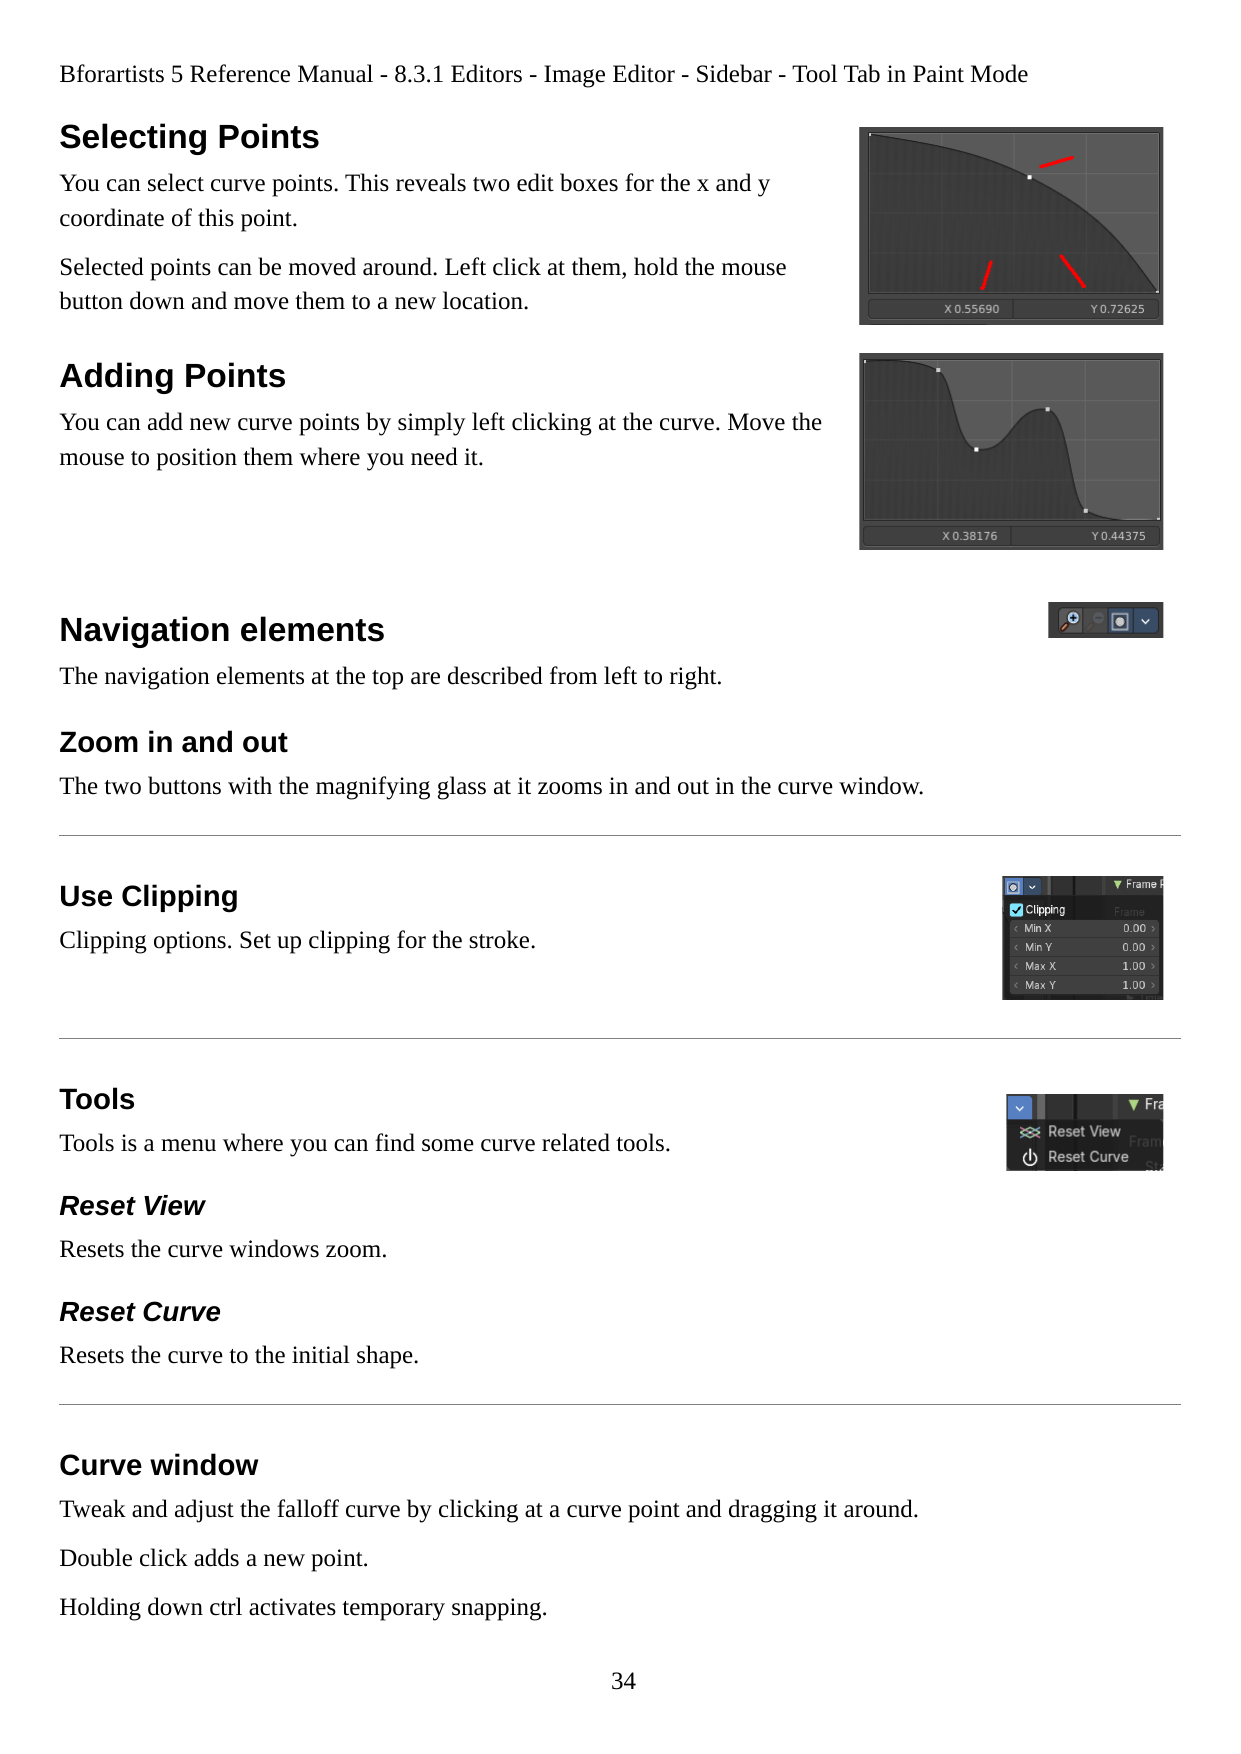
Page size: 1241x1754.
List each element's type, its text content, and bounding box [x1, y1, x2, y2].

picture [859, 353, 1164, 550]
text Clipping options. Set up clipping for the stroke. [59, 925, 1002, 954]
text Tools is a menu where you can find some curve related tools. [59, 1128, 1006, 1157]
picture [1006, 1094, 1164, 1171]
text Double click adds a new point. [59, 1543, 1181, 1572]
text Resets the curve windows zoom. [59, 1234, 1181, 1263]
subtitle Navigation elements [59, 610, 1181, 649]
subtitle Curve window [59, 1448, 1181, 1482]
text The two buttons with the magnifying glass at it zooms in and out in the curve window. [59, 771, 1181, 800]
subtitle Selecting Points [59, 117, 1181, 156]
subtitle Use Clipping [59, 879, 1002, 913]
text Resets the curve to the initial shape. [59, 1340, 1181, 1369]
subtitle [1164, 879, 1181, 913]
subtitle Reset Curve [59, 1296, 1181, 1328]
picture [1002, 876, 1164, 1000]
subtitle [1164, 356, 1181, 395]
text Tweak and adjust the falloff curve by clicking at a curve point and dragging it around. [59, 1494, 1181, 1523]
text Holding down ctrl activates temporary snapping. [59, 1592, 1181, 1621]
text You can select curve points. This reveals two edit boxes for the x and y coordinate of this point. [59, 168, 859, 232]
text The navigation elements at the top are described from left to right. [59, 661, 1181, 690]
subtitle Tools [59, 1082, 1181, 1116]
picture [1048, 602, 1164, 638]
subtitle Zoom in and out [59, 725, 1181, 758]
text You can add new curve points by simply left clicking at the curve. Move the mouse to position them where you need it. [59, 407, 859, 471]
text Selected points can be moved around. Left click at them, hold the mouse button down and move them to a new location. [59, 252, 859, 315]
picture [859, 127, 1164, 325]
subtitle Adding Points [59, 356, 859, 395]
subtitle Reset View [59, 1190, 1181, 1222]
